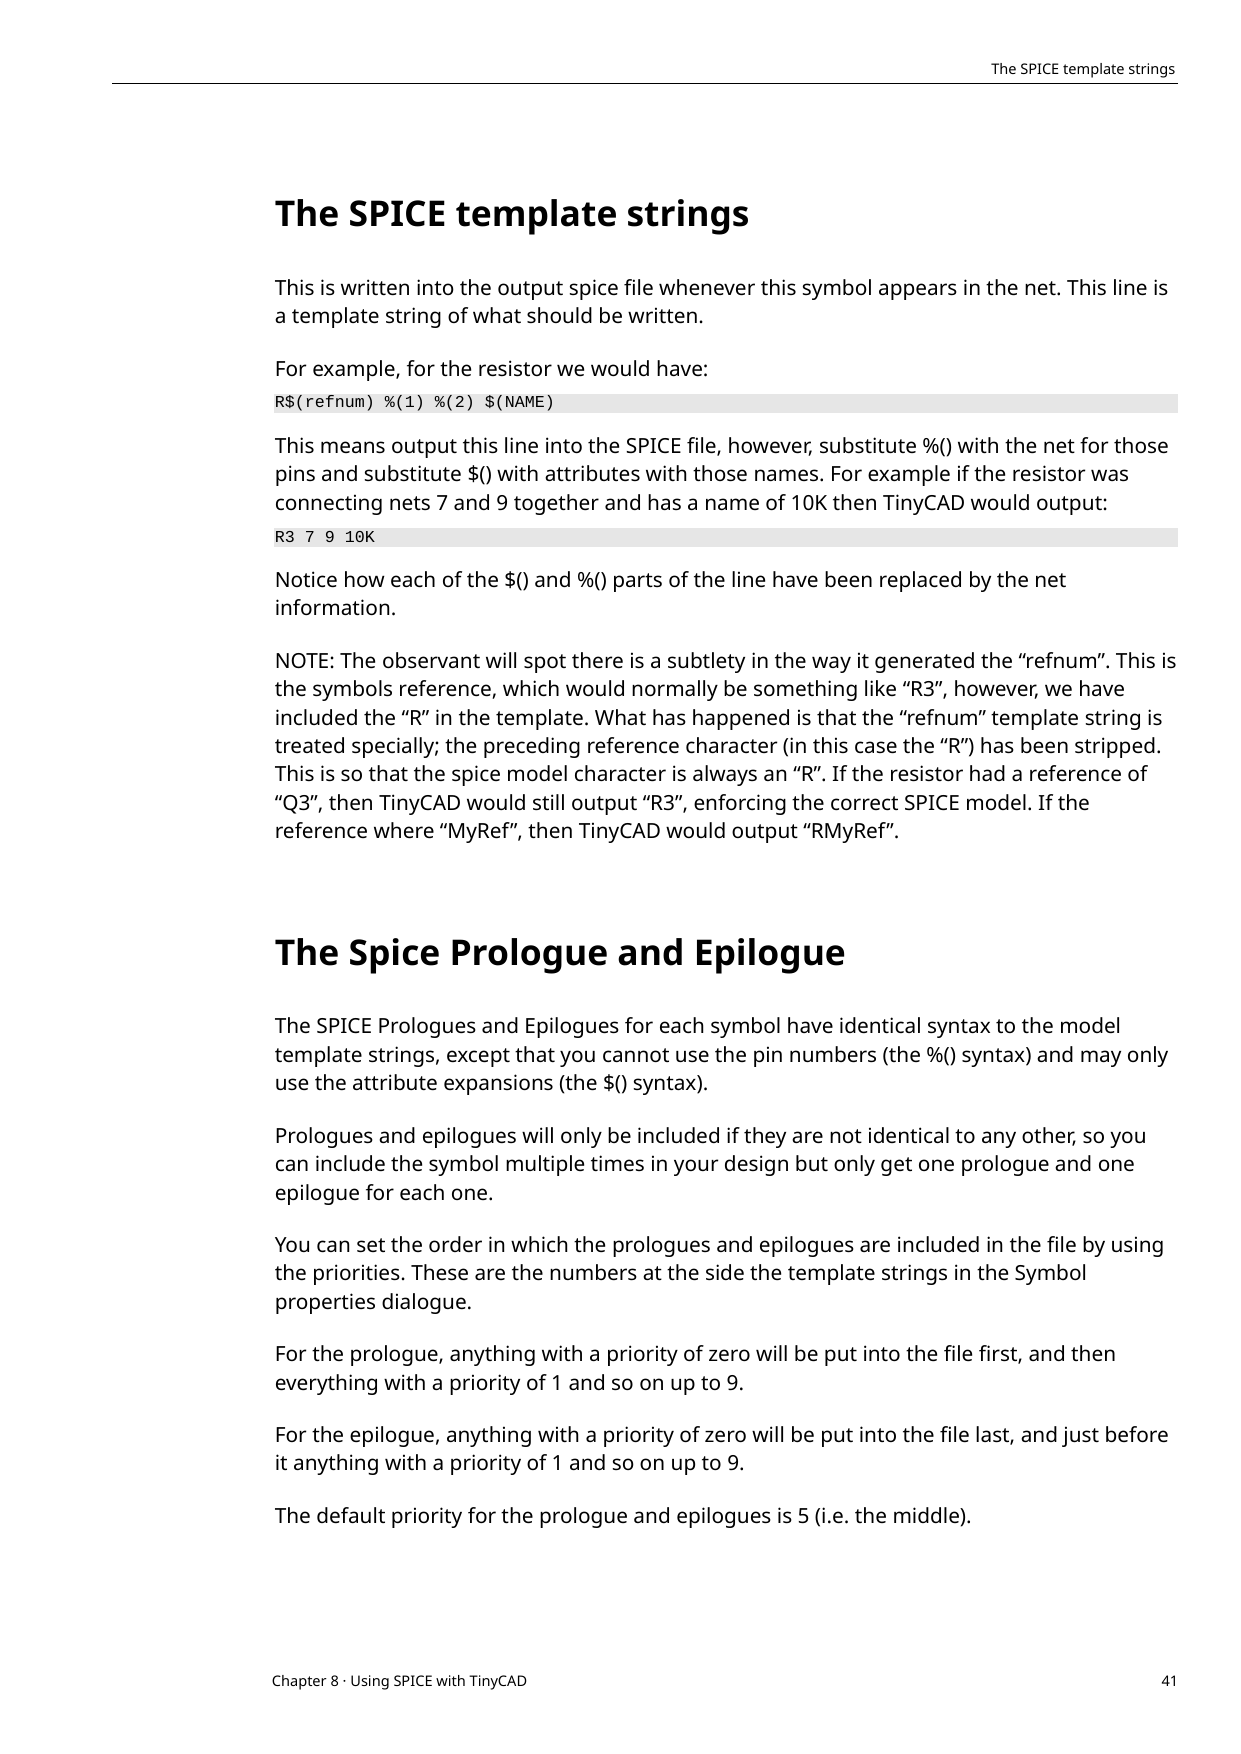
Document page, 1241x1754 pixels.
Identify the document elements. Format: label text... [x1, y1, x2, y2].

text Notice how each of the $() and %() parts of the line have been replaced by the net information. [274, 565, 1178, 622]
subtitle The Spice Prologue and Epilogue [274, 928, 1178, 976]
text For the epilogue, anything with a priority of zero will be put into the file last, and just before it anything with a priority of 1 and so on up to 9. [274, 1420, 1178, 1477]
subtitle The SPICE template strings [274, 189, 1178, 237]
text This is written into the output spice file whenever this symbol appears in the net. This line is a template string of what should be written. [274, 273, 1178, 330]
text R3 7 9 10K [274, 528, 1178, 547]
text The default priority for the prologue and epilogues is 5 (i.e. the middle). [274, 1501, 1178, 1529]
text You can set the order in which the prologues and epilogues are included in the file by using the priorities. These are the numbers at the side the template strings in the Symbol properties dialogue. [274, 1230, 1178, 1315]
text The SPICE Prologues and Epilogues for each symbol have identical syntax to the model template strings, except that you cannot use the pin numbers (the %() syntax) and may only use the attribute expansions (the $() syntax). [274, 1011, 1178, 1097]
text R$(refnum) %(1) %(2) $(NAME) [274, 394, 1178, 413]
text Prologues and epilogues will only be included if they are not identical to any other, so you can include the symbol multiple times in your design but only get one prologue and one epilogue for each one. [274, 1121, 1178, 1206]
text NOTE: The observant will spot there is a subtlety in the way it generated the “refnum”. This is the symbols reference, which would normally be something like “R3”, however, we have included the “R” in the template. What has happened is that the “refnum” template string is treated specially; the preceding reference character (in this case the “R”) has been stripped. This is so that the spice model character is always an “R”. If the resistor had a reference of “Q3”, then TinyCAD would still output “R3”, enforcing the correct SPICE model. If the reference where “MyRef”, then TinyCAD would output “RMyRef”. [274, 646, 1178, 845]
text For the prologue, anything with a priority of zero will be put into the file first, and then everything with a priority of 1 and so on up to 9. [274, 1339, 1178, 1396]
text This means output this line into the SPICE file, however, substitute %() with the net for those pins and substitute $() with attributes with those names. For example if the resistor was connecting nets 7 and 9 together and has a name of 10K then TinyCAD would output: [274, 431, 1178, 516]
text For example, for the resistor we would have: [274, 354, 1178, 382]
